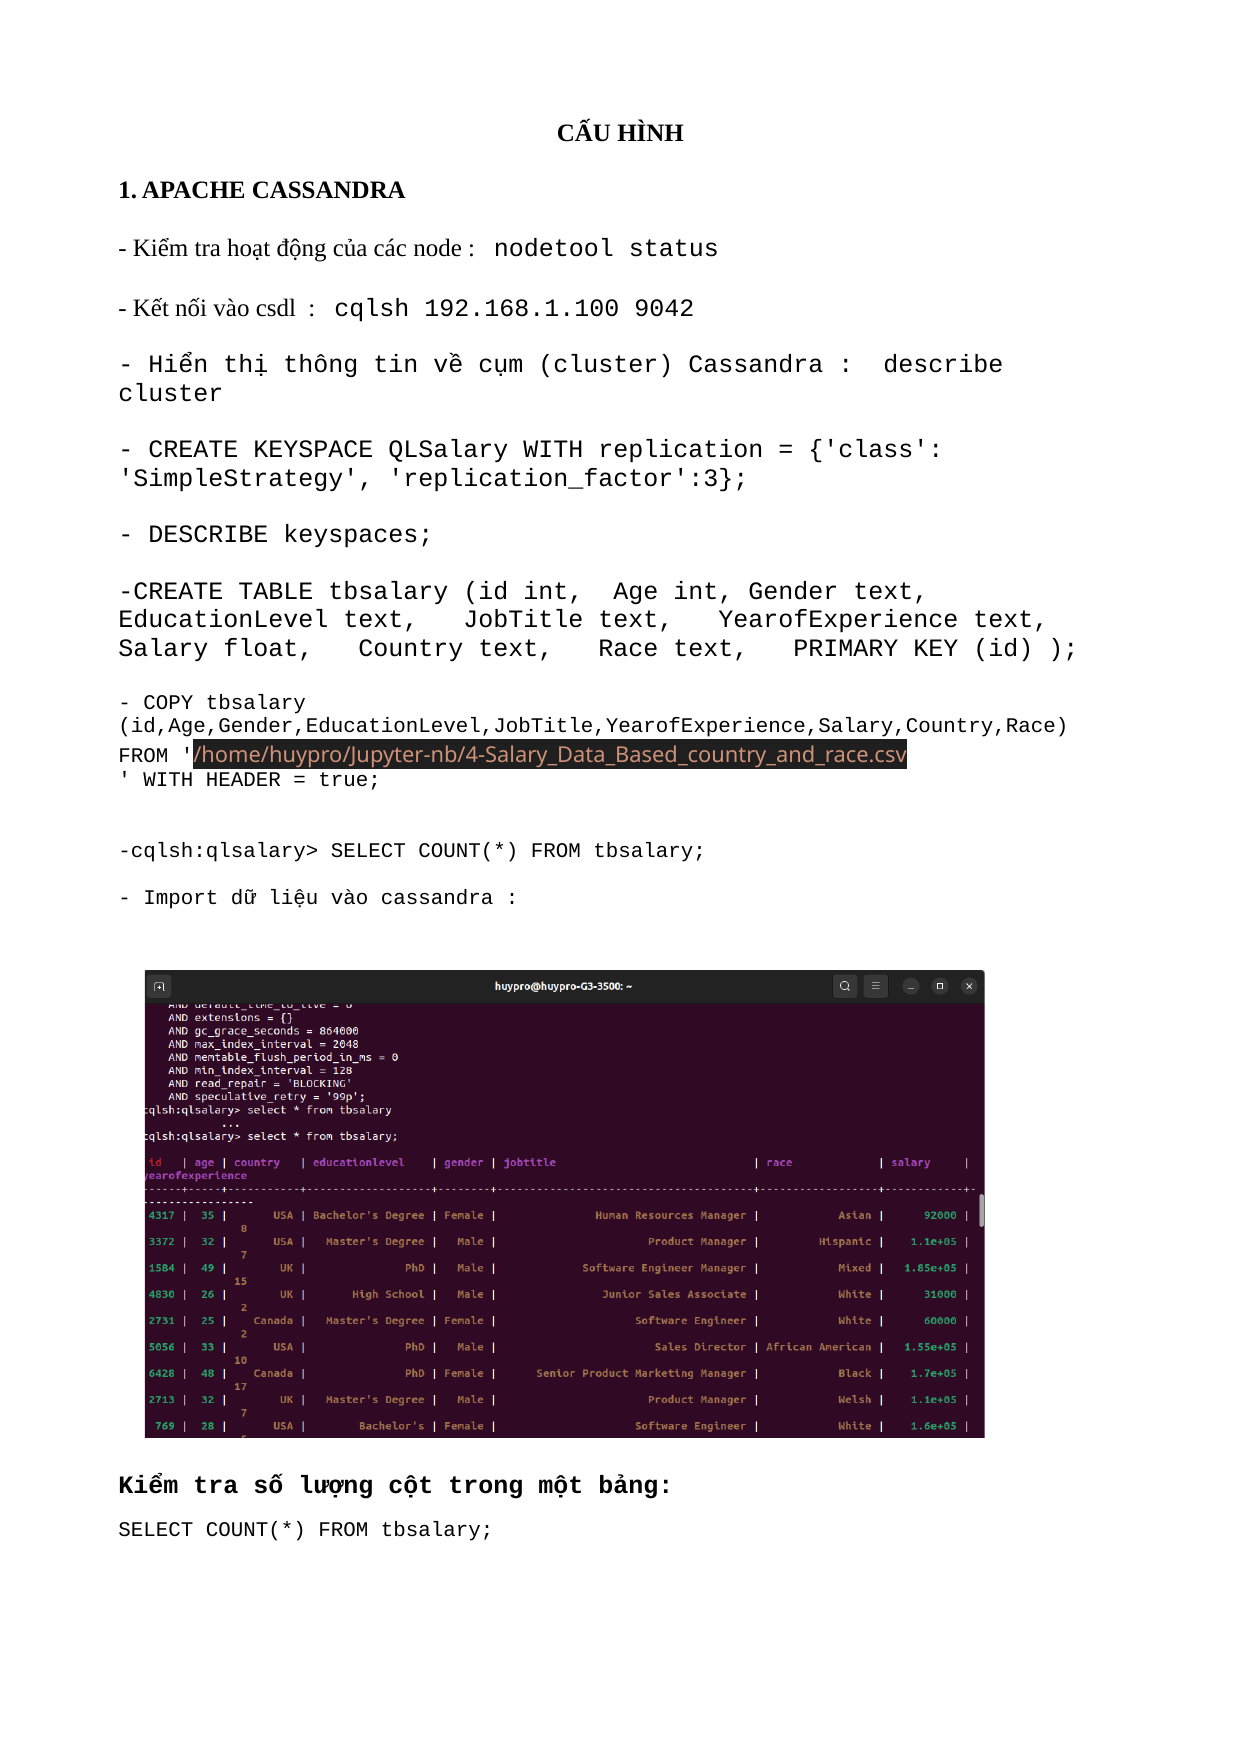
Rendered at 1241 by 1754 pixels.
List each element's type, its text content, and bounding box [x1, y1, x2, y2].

text - COPY tbsalary (id,Age,Gender,EducationLevel,JobTitle,YearofExperience,Salary,Country,Race) FROM '/home/huypro/Jupyter-nb/4-Salary_Data_Based_country_and_race.csv [118, 692, 1122, 769]
text - Kết nối vào csdl : cqlsh 192.168.1.100 9042 [118, 293, 1122, 323]
text ' WITH HEADER = true; [118, 769, 1122, 793]
text SELECT COUNT(*) FROM tbsalary; [118, 1519, 1122, 1543]
text - Hiển thị thông tin về cụm (cluster) Cassandra : describe cluster [118, 352, 1122, 408]
text - DESCRIBE keyspaces; [118, 522, 1122, 550]
text - CREATE KEYSPACE QLSalary WITH replication = {'class': 'SimpleStrategy', 'replication_factor':3}; [118, 437, 1122, 493]
text - Kiểm tra hoạt động của các node : nodetool status [118, 233, 1122, 264]
text 1. APACHE CASSANDRA [118, 176, 1122, 204]
picture [144, 970, 985, 1438]
text - Import dữ liệu vào cassandra : [118, 887, 1122, 911]
text Kiểm tra số lượng cột trong một bảng: [118, 1407, 1122, 1501]
text -CREATE TABLE tbsalary (id int, Age int, Gender text, EducationLevel text, JobTitle text, YearofExperience text, Salary float, Country text, Race text, PRIMARY KEY (id) ); [118, 578, 1122, 663]
text CẤU HÌNH [118, 118, 1122, 147]
text -cqlsh:qlsalary> SELECT COUNT(*) FROM tbsalary; [118, 840, 1122, 863]
